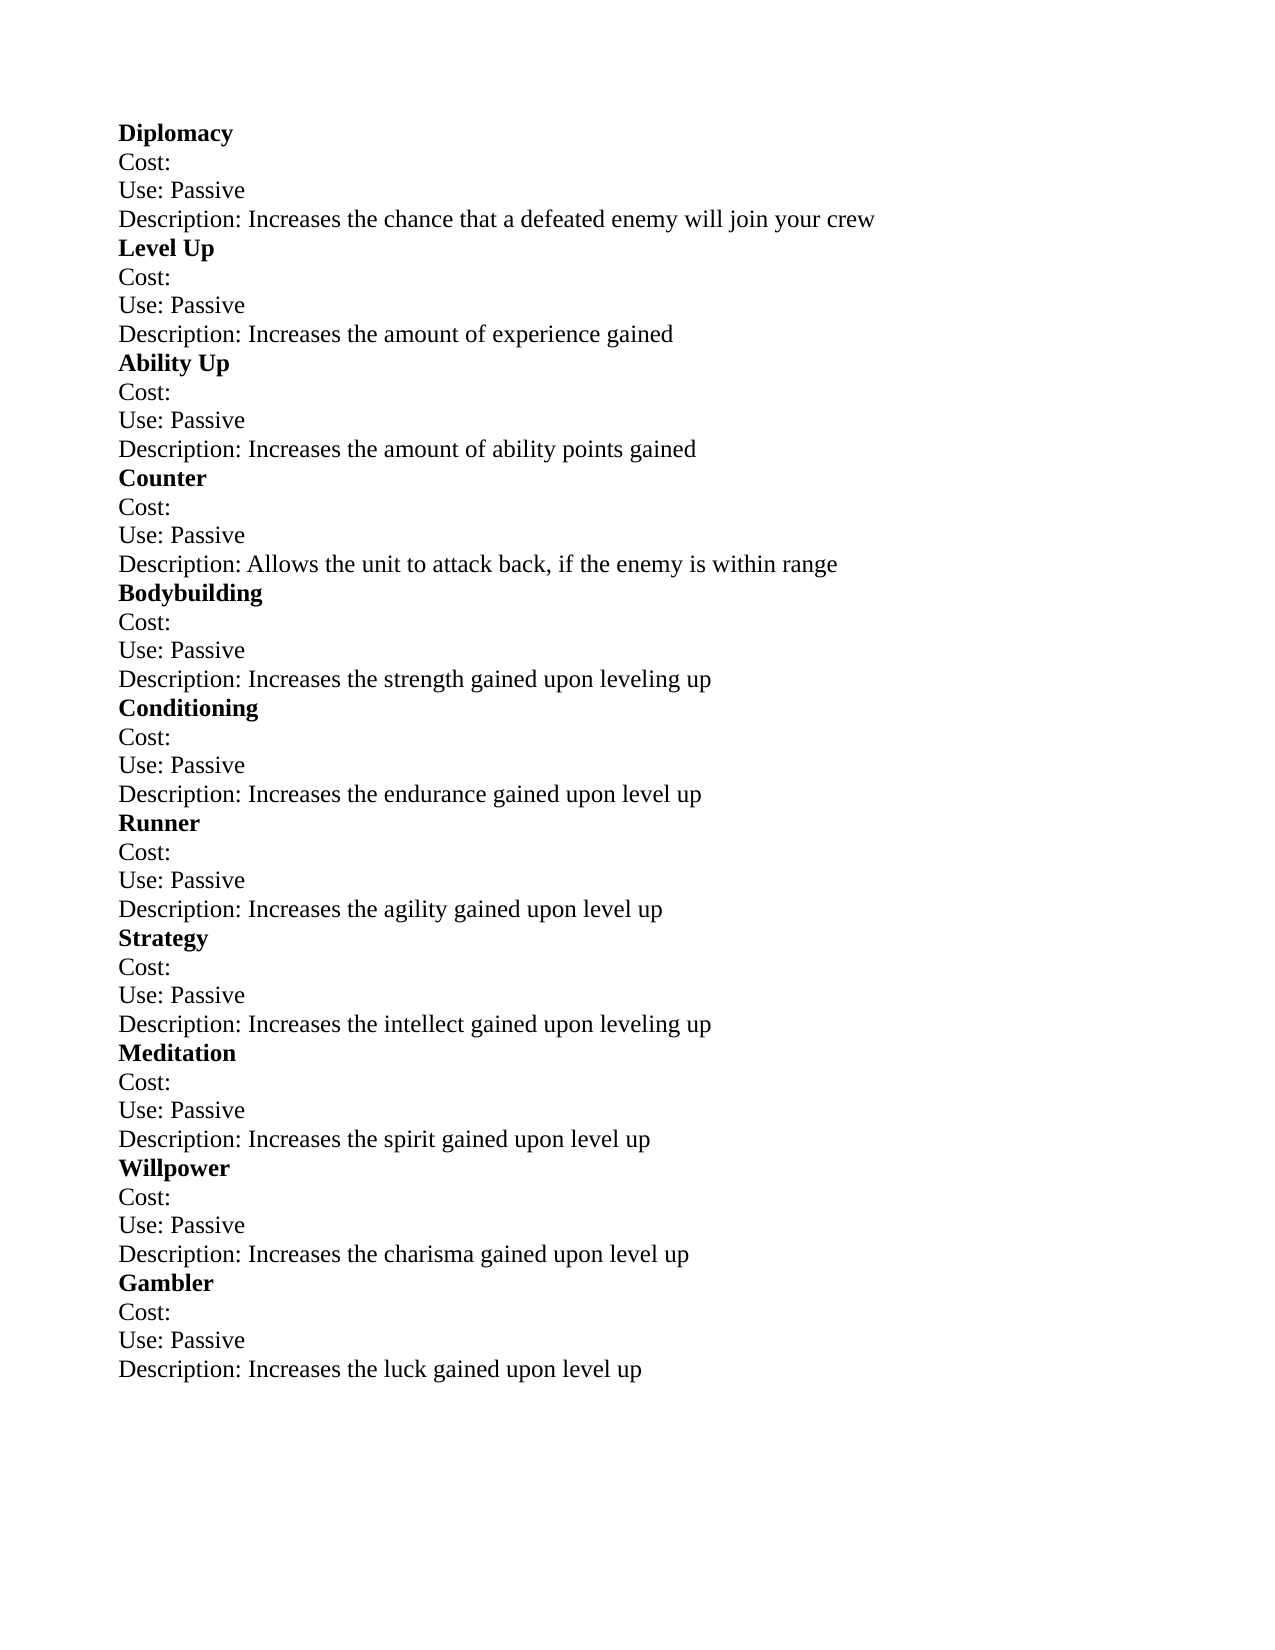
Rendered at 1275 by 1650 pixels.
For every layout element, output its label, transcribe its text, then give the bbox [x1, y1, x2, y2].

text Description: Increases the charisma gained upon level up [118, 1239, 1157, 1268]
text Cost: [118, 262, 1157, 291]
text Meditation [118, 1038, 1157, 1067]
text Use: Passive [118, 406, 1157, 434]
text Description: Increases the chance that a defeated enemy will join your crew [118, 204, 1157, 233]
text Description: Increases the agility gained upon level up [118, 894, 1157, 923]
text Use: Passive [118, 636, 1157, 664]
text Cost: [118, 147, 1157, 176]
text Counter [118, 463, 1157, 492]
text Use: Passive [118, 521, 1157, 549]
text Description: Increases the endurance gained upon level up [118, 779, 1157, 808]
text Use: Passive [118, 866, 1157, 894]
text Willpower [118, 1153, 1157, 1182]
text Conditioning [118, 693, 1157, 722]
text Use: Passive [118, 751, 1157, 779]
text Description: Increases the amount of ability points gained [118, 434, 1157, 463]
text Description: Increases the intellect gained upon leveling up [118, 1009, 1157, 1038]
text Cost: [118, 377, 1157, 406]
text Gambler [118, 1268, 1157, 1297]
text Description: Increases the luck gained upon level up [118, 1354, 1157, 1383]
text Use: Passive [118, 1211, 1157, 1239]
text Runner [118, 808, 1157, 837]
text Strategy [118, 923, 1157, 952]
text Cost: [118, 837, 1157, 866]
text Use: Passive [118, 1326, 1157, 1354]
text Cost: [118, 1297, 1157, 1326]
text Ability Up [118, 348, 1157, 377]
text Use: Passive [118, 1096, 1157, 1124]
text Description: Increases the strength gained upon leveling up [118, 664, 1157, 693]
text Level Up [118, 233, 1157, 262]
text Cost: [118, 1182, 1157, 1211]
text Cost: [118, 607, 1157, 636]
text Use: Passive [118, 291, 1157, 319]
text Bodybuilding [118, 578, 1157, 607]
text Cost: [118, 1067, 1157, 1096]
text Cost: [118, 492, 1157, 521]
text Use: Passive [118, 176, 1157, 204]
text Description: Increases the spirit gained upon level up [118, 1124, 1157, 1153]
text Cost: [118, 722, 1157, 751]
text Description: Increases the amount of experience gained [118, 319, 1157, 348]
text Diplomacy [118, 118, 1157, 147]
text Cost: [118, 952, 1157, 981]
text Use: Passive [118, 981, 1157, 1009]
text Description: Allows the unit to attack back, if the enemy is within range [118, 549, 1157, 578]
